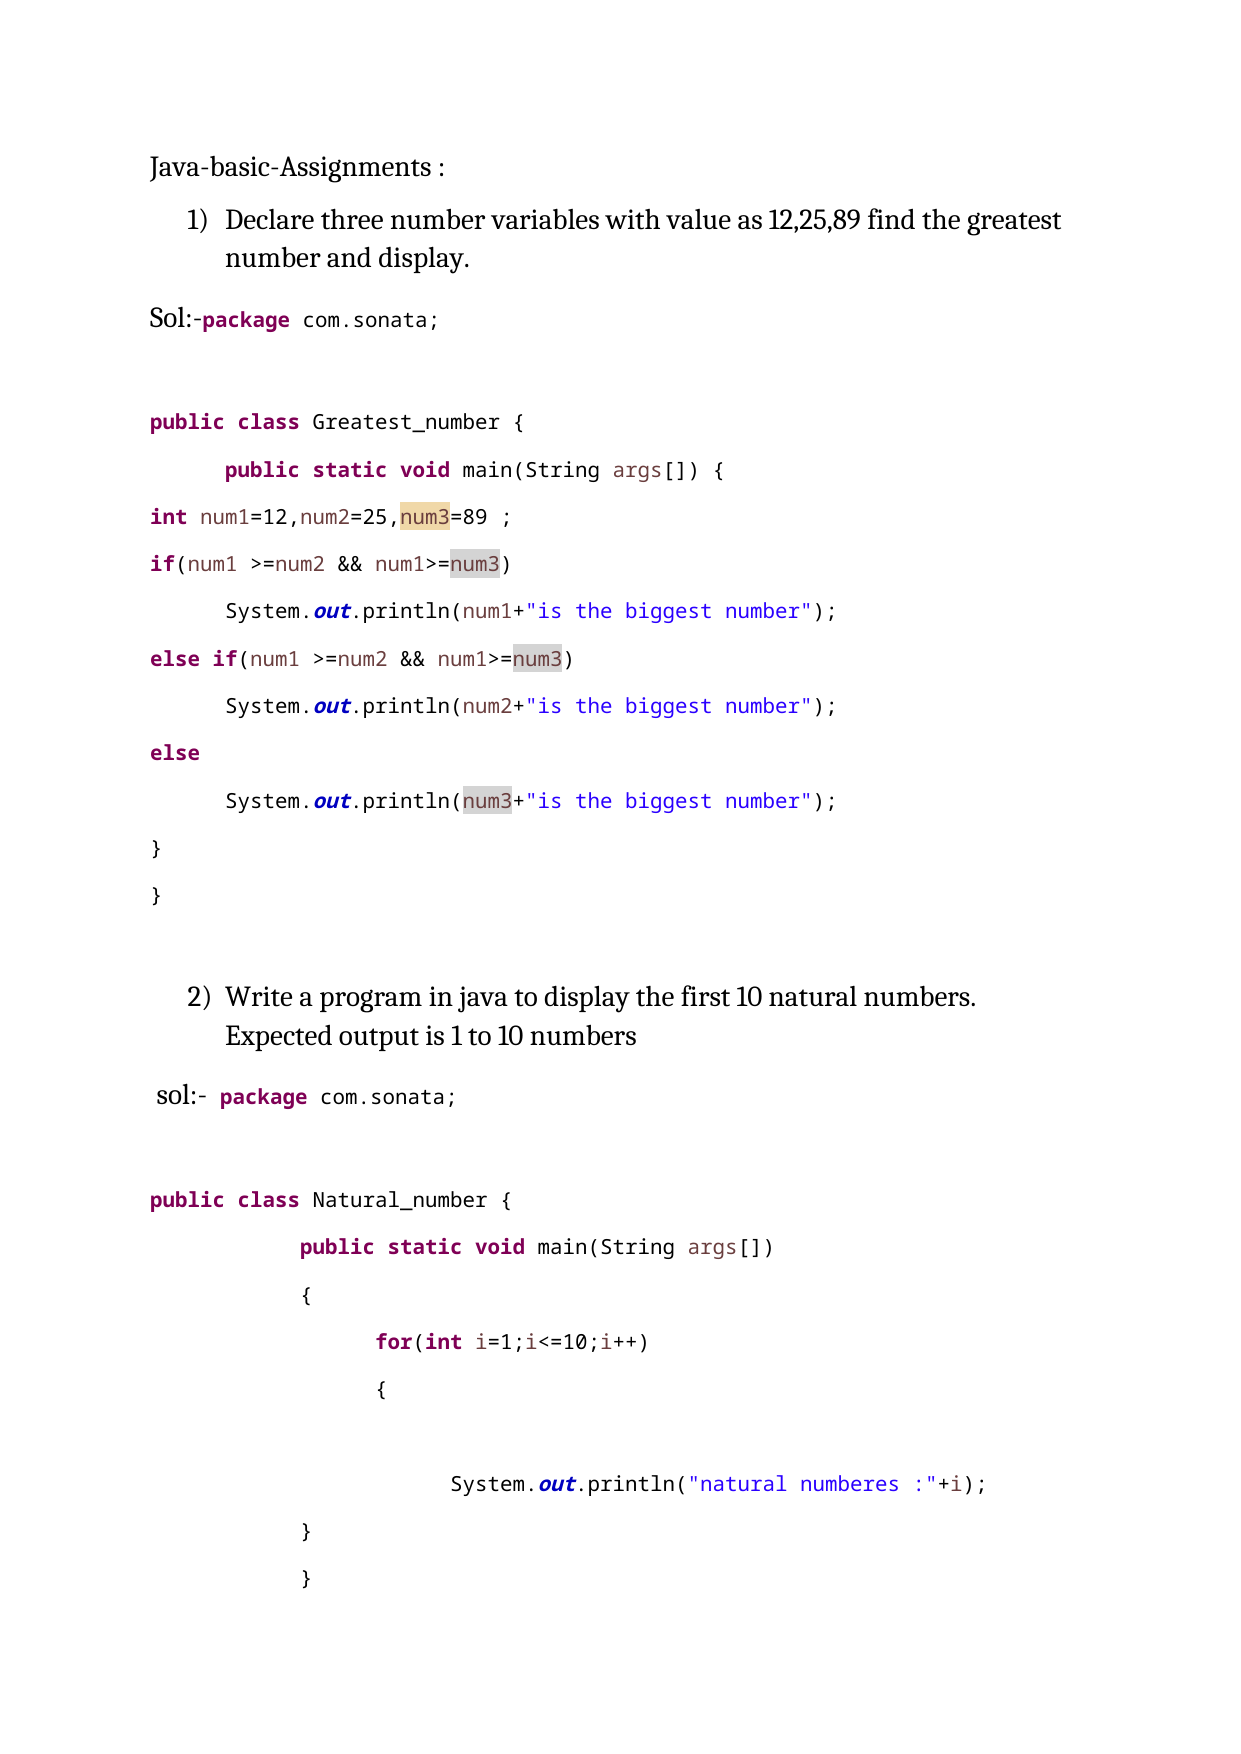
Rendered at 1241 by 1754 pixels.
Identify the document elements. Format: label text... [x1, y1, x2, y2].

list Sol:-package com.sonata; [150, 301, 1090, 334]
text public class Greatest_number { [150, 407, 1090, 436]
text } [150, 1563, 1090, 1592]
text public static void main(String args[]) [150, 1232, 1090, 1261]
text { [150, 1280, 1090, 1308]
text else [150, 738, 1090, 767]
text public static void main(String args[]) { [150, 455, 1090, 483]
text System.out.println("natural numberes :"+i); [150, 1469, 1090, 1497]
text if(num1 >=num2 && num1>=num3) [150, 549, 1090, 578]
text System.out.println(num3+"is the biggest number"); [150, 786, 1090, 814]
text { [150, 1374, 1090, 1403]
list sol:- package com.sonata; [150, 1078, 1090, 1112]
list Write a program in java to display the first 10 natural numbers. Expected output is 1 to 10 numbers [187, 981, 1090, 1053]
text System.out.println(num2+"is the biggest number"); [150, 691, 1090, 719]
text System.out.println(num1+"is the biggest number"); [150, 597, 1090, 625]
text Java-basic-Assignments : [150, 150, 1090, 183]
text } [150, 880, 1090, 909]
text for(int i=1;i<=10;i++) [150, 1327, 1090, 1356]
text else if(num1 >=num2 && num1>=num3) [150, 644, 1090, 672]
text public class Natural_number { [150, 1185, 1090, 1214]
list Declare three number variables with value as 12,25,89 find the greatest number and display. [187, 203, 1090, 275]
text } [150, 833, 1090, 861]
text } [150, 1516, 1090, 1545]
text int num1=12,num2=25,num3=89 ; [150, 502, 1090, 530]
